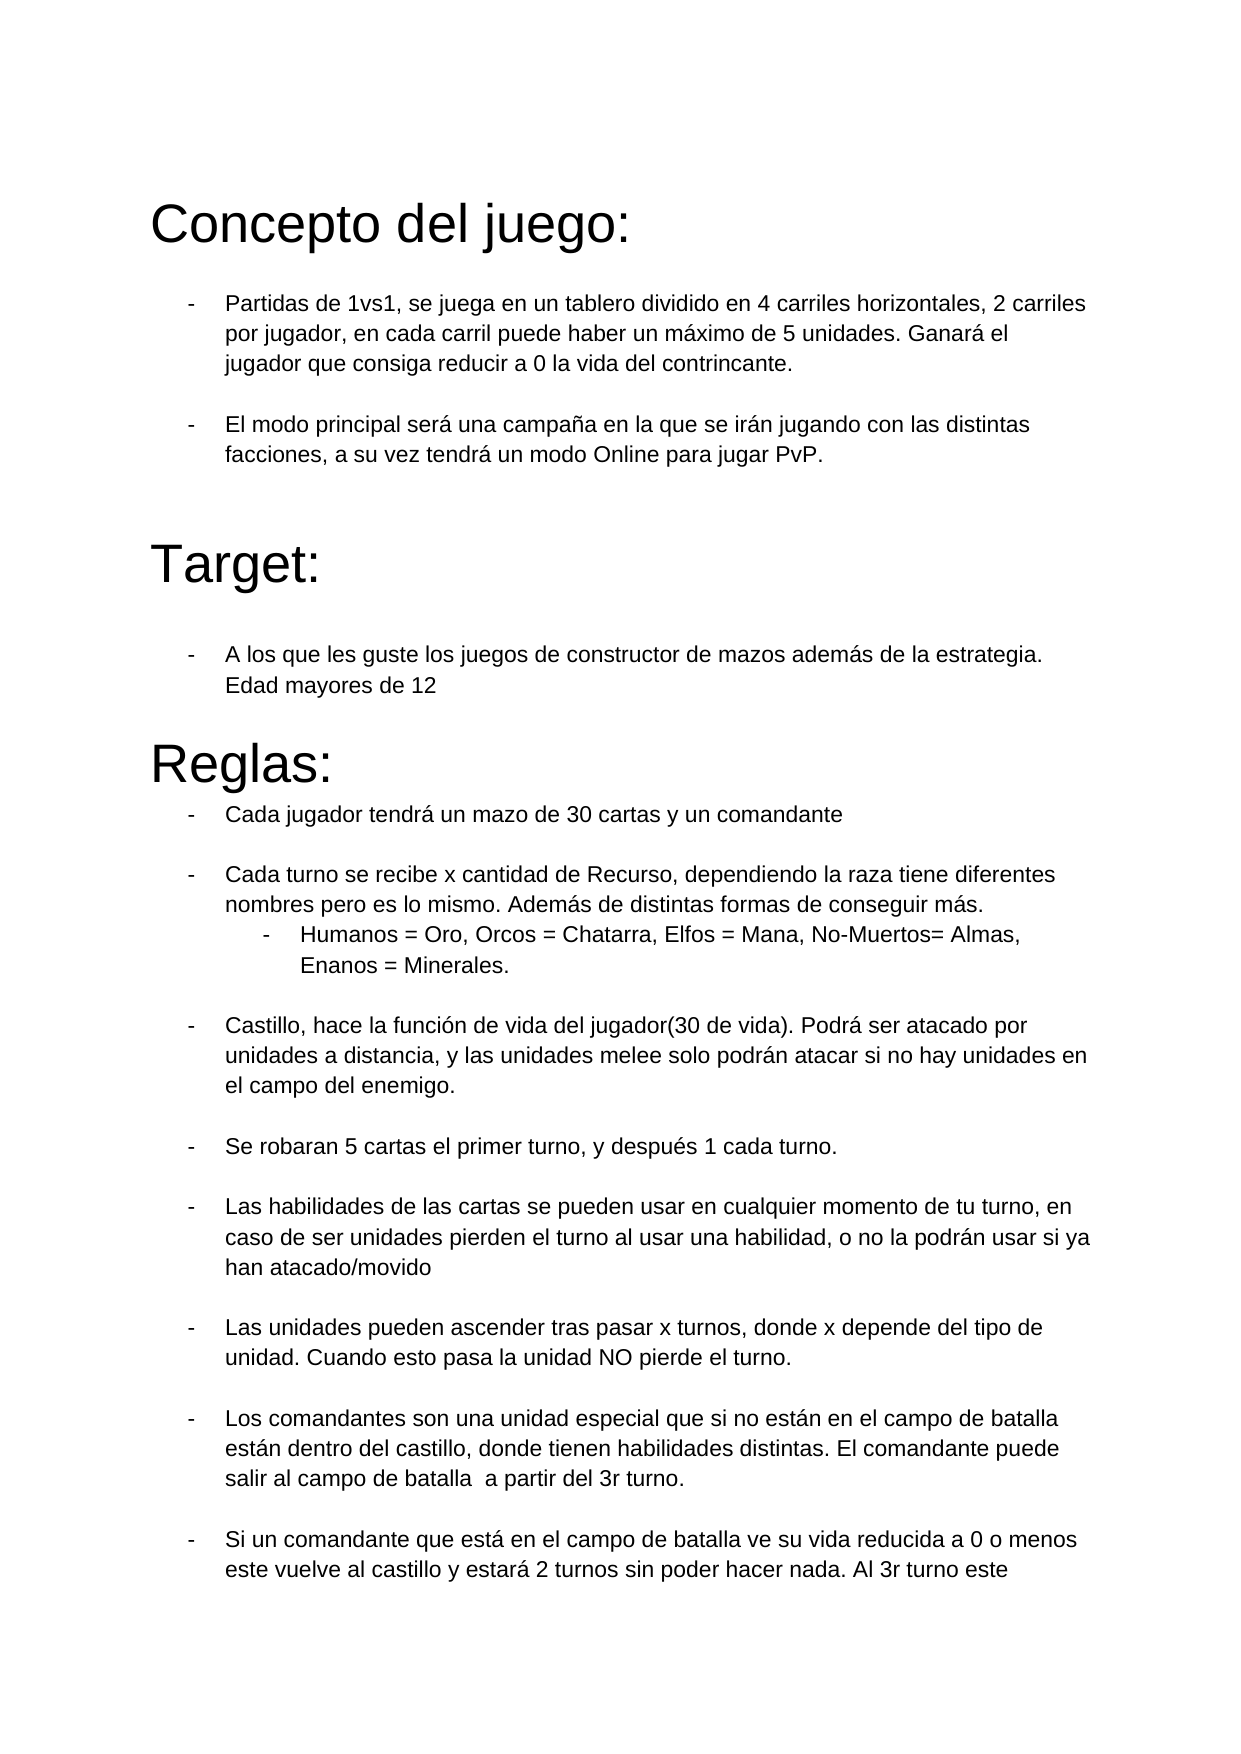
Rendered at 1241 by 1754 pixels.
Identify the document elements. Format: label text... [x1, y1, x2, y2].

title Target: [150, 532, 1090, 594]
list Las unidades pueden ascender tras pasar x turnos, donde x depende del tipo de unidad. Cuando esto pasa la unidad NO pierde el turno. [187, 1314, 1090, 1371]
list Castillo, hace la función de vida del jugador(30 de vida). Podrá ser atacado por unidades a distancia, y las unidades melee solo podrán atacar si no hay unidades en el campo del enemigo. [187, 1012, 1090, 1099]
title Reglas: [150, 732, 1090, 794]
list A los que les guste los juegos de constructor de mazos además de la estrategia. Edad mayores de 12 [187, 641, 1090, 698]
list Los comandantes son una unidad especial que si no están en el campo de batalla están dentro del castillo, donde tienen habilidades distintas. El comandante puede salir al campo de batalla a partir del 3r turno. [187, 1405, 1090, 1492]
list El modo principal será una campaña en la que se irán jugando con las distintas facciones, a su vez tendrá un modo Online para jugar PvP. [187, 411, 1090, 467]
list Partidas de 1vs1, se juega en un tablero dividido en 4 carriles horizontales, 2 carriles por jugador, en cada carril puede haber un máximo de 5 unidades. Ganará el jugador que consiga reducir a 0 la vida del contrincante. [187, 290, 1090, 377]
title Concepto del juego: [150, 191, 1090, 253]
list Cada turno se recibe x cantidad de Recurso, dependiendo la raza tiene diferentes nombres pero es lo mismo. Además de distintas formas de conseguir más. [187, 861, 1090, 918]
list Si un comandante que está en el campo de batalla ve su vida reducida a 0 o menos este vuelve al castillo y estará 2 turnos sin poder hacer nada. Al 3r turno este [187, 1526, 1090, 1582]
list Humanos = Oro, Orcos = Chatarra, Elfos = Mana, No-Muertos= Almas, Enanos = Minerales. [262, 921, 1090, 978]
list Cada jugador tendrá un mazo de 30 cartas y un comandante [187, 801, 1090, 827]
list Se robaran 5 cartas el primer turno, y después 1 cada turno. [187, 1133, 1090, 1159]
list Las habilidades de las cartas se pueden usar en cualquier momento de tu turno, en caso de ser unidades pierden el turno al usar una habilidad, o no la podrán usar si ya han atacado/movido [187, 1193, 1090, 1280]
